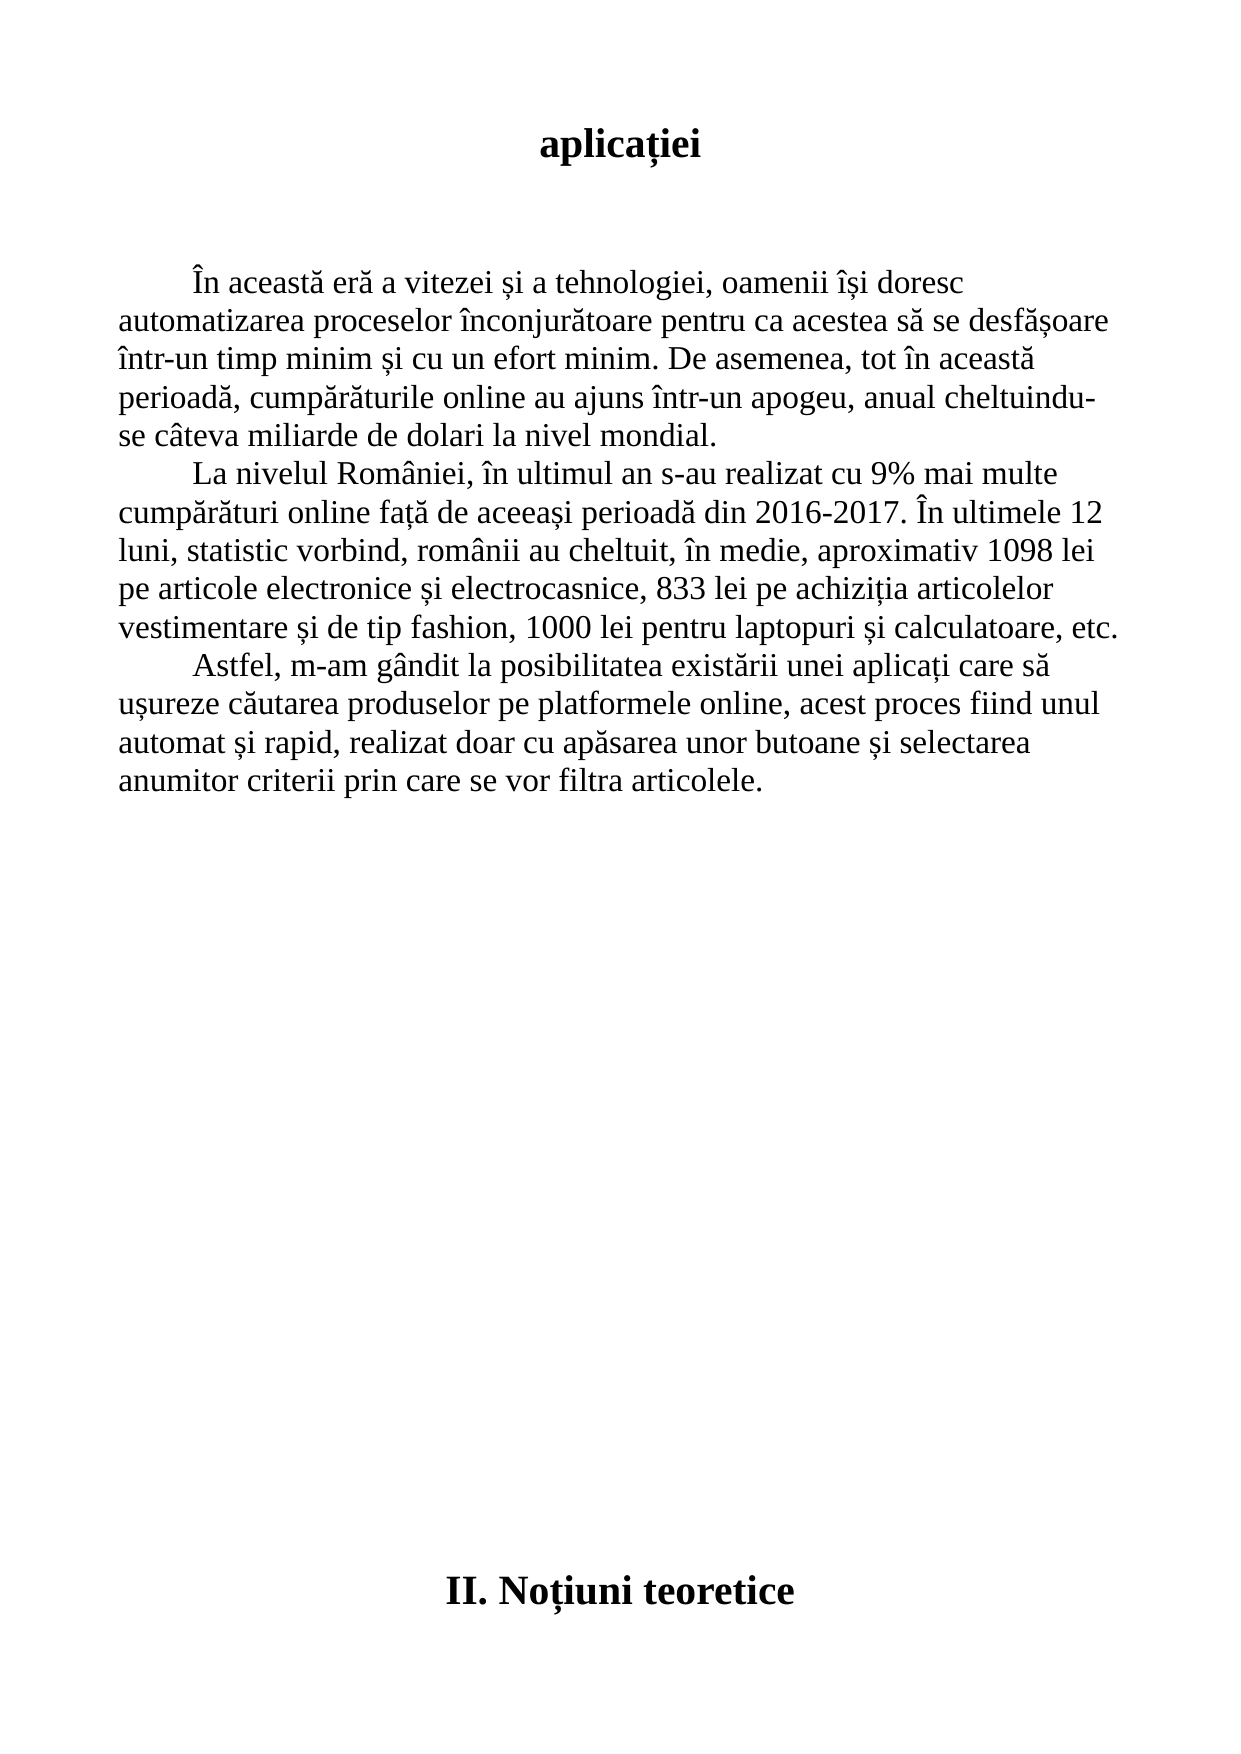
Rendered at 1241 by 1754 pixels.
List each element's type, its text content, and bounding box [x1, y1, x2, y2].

text aplicației [118, 118, 1122, 166]
text În această eră a vitezei și a tehnologiei, oamenii își doresc automatizarea proceselor înconjurătoare pentru ca acestea să se desfășoare într-un timp minim și cu un efort minim. De asemenea, tot în această perioadă, cumpărăturile online au ajuns într-un apogeu, anual cheltuindu-se câteva miliarde de dolari la nivel mondial. [118, 262, 1122, 453]
text Astfel, m-am gândit la posibilitatea existării unei aplicați care să ușureze căutarea produselor pe platformele online, acest proces fiind unul automat și rapid, realizat doar cu apăsarea unor butoane și selectarea anumitor criterii prin care se vor filtra articolele. [118, 645, 1122, 798]
text II. Noțiuni teoretice [118, 1565, 1122, 1613]
text La nivelul României, în ultimul an s-au realizat cu 9% mai multe cumpărături online față de aceeași perioadă din 2016-2017. În ultimele 12 luni, statistic vorbind, românii au cheltuit, în medie, aproximativ 1098 lei pe articole electronice și electrocasnice, 833 lei pe achiziția articolelor vestimentare și de tip fashion, 1000 lei pentru laptopuri și calculatoare, etc. [118, 453, 1122, 645]
